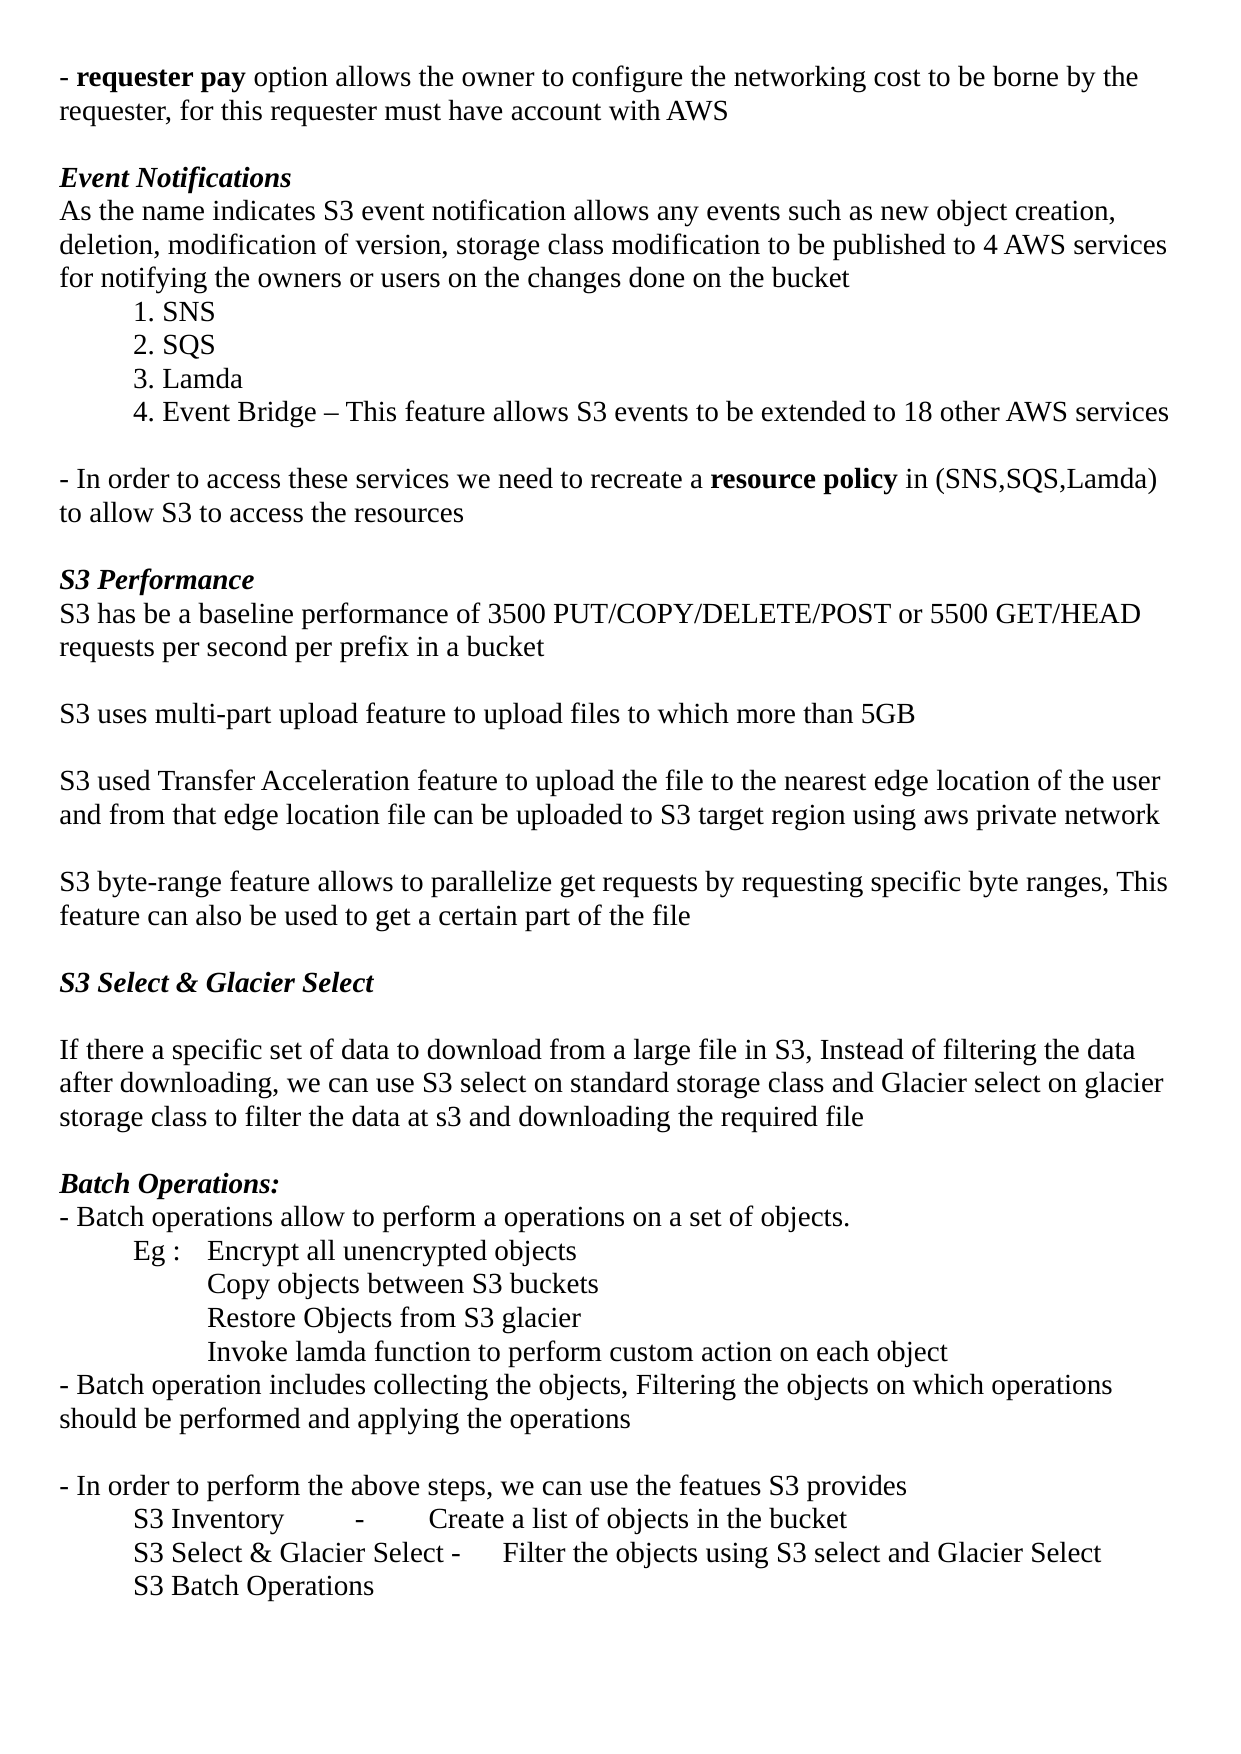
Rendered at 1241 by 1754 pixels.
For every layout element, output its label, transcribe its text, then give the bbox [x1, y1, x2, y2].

text Eg : Encrypt all unencrypted objects [59, 1233, 1181, 1267]
text S3 Select & Glacier Select - Filter the objects using S3 select and Glacier Select [59, 1535, 1181, 1568]
text Copy objects between S3 buckets [59, 1267, 1181, 1300]
text 1. SNS [59, 294, 1181, 327]
text 3. Lamda [59, 361, 1181, 394]
text Restore Objects from S3 glacier [59, 1300, 1181, 1334]
text S3 Batch Operations [59, 1568, 1181, 1602]
text As the name indicates S3 event notification allows any events such as new object creation, deletion, modification of version, storage class modification to be published to 4 AWS services for notifying the owners or users on the changes done on the bucket [59, 193, 1181, 294]
text - Batch operation includes collecting the objects, Filtering the objects on which operations should be performed and applying the operations [59, 1367, 1181, 1434]
text S3 has be a baseline performance of 3500 PUT/COPY/DELETE/POST or 5500 GET/HEAD requests per second per prefix in a bucket [59, 596, 1181, 663]
text Batch Operations: [59, 1166, 1181, 1199]
text S3 uses multi-part upload feature to upload files to which more than 5GB [59, 696, 1181, 730]
text - Batch operations allow to perform a operations on a set of objects. [59, 1199, 1181, 1233]
text S3 Inventory - Create a list of objects in the bucket [59, 1501, 1181, 1535]
text Invoke lamda function to perform custom action on each object [59, 1334, 1181, 1367]
text S3 Performance [59, 562, 1181, 596]
text - In order to access these services we need to recreate a resource policy in (SNS,SQS,Lamda) to allow S3 to access the resources [59, 462, 1181, 529]
text 4. Event Bridge – This feature allows S3 events to be extended to 18 other AWS services [59, 394, 1181, 428]
text S3 used Transfer Acceleration feature to upload the file to the nearest edge location of the user and from that edge location file can be uploaded to S3 target region using aws private network [59, 763, 1181, 831]
text - requester pay option allows the owner to configure the networking cost to be borne by the requester, for this requester must have account with AWS [59, 59, 1181, 126]
text Event Notifications [59, 160, 1181, 193]
text S3 byte-range feature allows to parallelize get requests by requesting specific byte ranges, This feature can also be used to get a certain part of the file [59, 864, 1181, 931]
text If there a specific set of data to download from a large file in S3, Instead of filtering the data after downloading, we can use S3 select on standard storage class and Glacier select on glacier storage class to filter the data at s3 and downloading the required file [59, 1032, 1181, 1132]
text S3 Select & Glacier Select [59, 965, 1181, 998]
text - In order to perform the above steps, we can use the featues S3 provides [59, 1468, 1181, 1501]
text 2. SQS [59, 327, 1181, 361]
